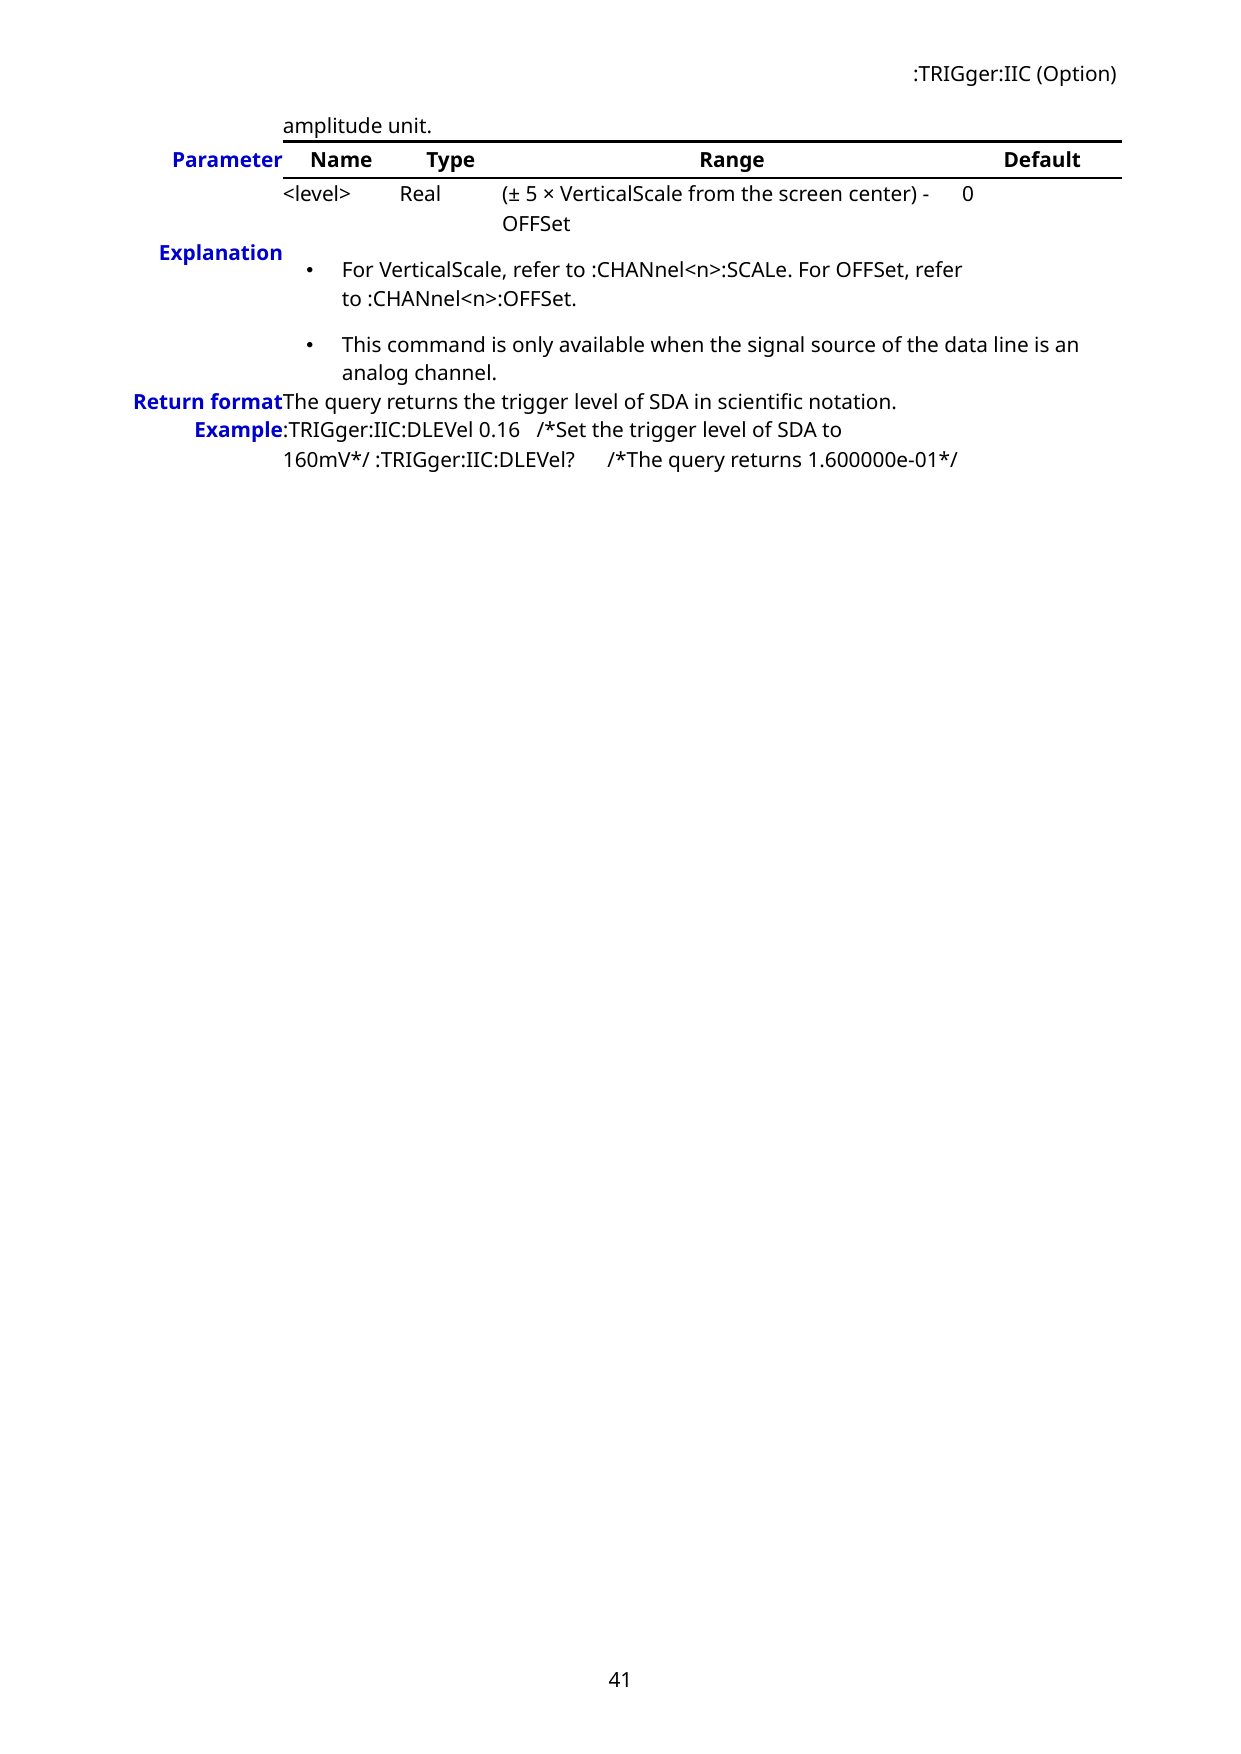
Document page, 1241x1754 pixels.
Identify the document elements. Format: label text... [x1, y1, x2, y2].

table_cell Range [502, 143, 962, 177]
table_cell (± 5 × VerticalScale from the screen center) - OFFSet [502, 179, 962, 238]
table_cell For VerticalScale, refer to :CHANnel<n>:SCALe. For OFFSet, refer to :CHANnel<n>:OFFSet. This command is only available when the signal source of the data line is an analog channel. [283, 238, 1122, 387]
table_cell [118, 177, 283, 238]
table_cell Example [118, 415, 283, 474]
table_cell 0 [962, 179, 1122, 238]
table_cell Default [962, 143, 1122, 177]
table_cell <level> [283, 179, 399, 238]
table_cell :TRIGger:IIC:DLEVel 0.16 /*Set the trigger level of SDA to 160mV*/ :TRIGger:IIC:DLEVel? /*The query returns 1.600000e-01*/ [283, 415, 1122, 474]
table_cell The query returns the trigger level of SDA in scientific notation. [283, 387, 1122, 415]
table_cell Type [399, 143, 502, 177]
table_cell Real [399, 179, 502, 238]
table_cell Name [283, 143, 399, 177]
table_cell Explanation [118, 238, 283, 387]
table_cell Return format [118, 387, 283, 415]
table_cell Description [118, 106, 283, 140]
table_cell Set or query the trigger level of SDA in I2C trigger. The unit is the same as the current amplitude unit. [283, 106, 1122, 140]
table_cell Parameter [118, 140, 283, 177]
